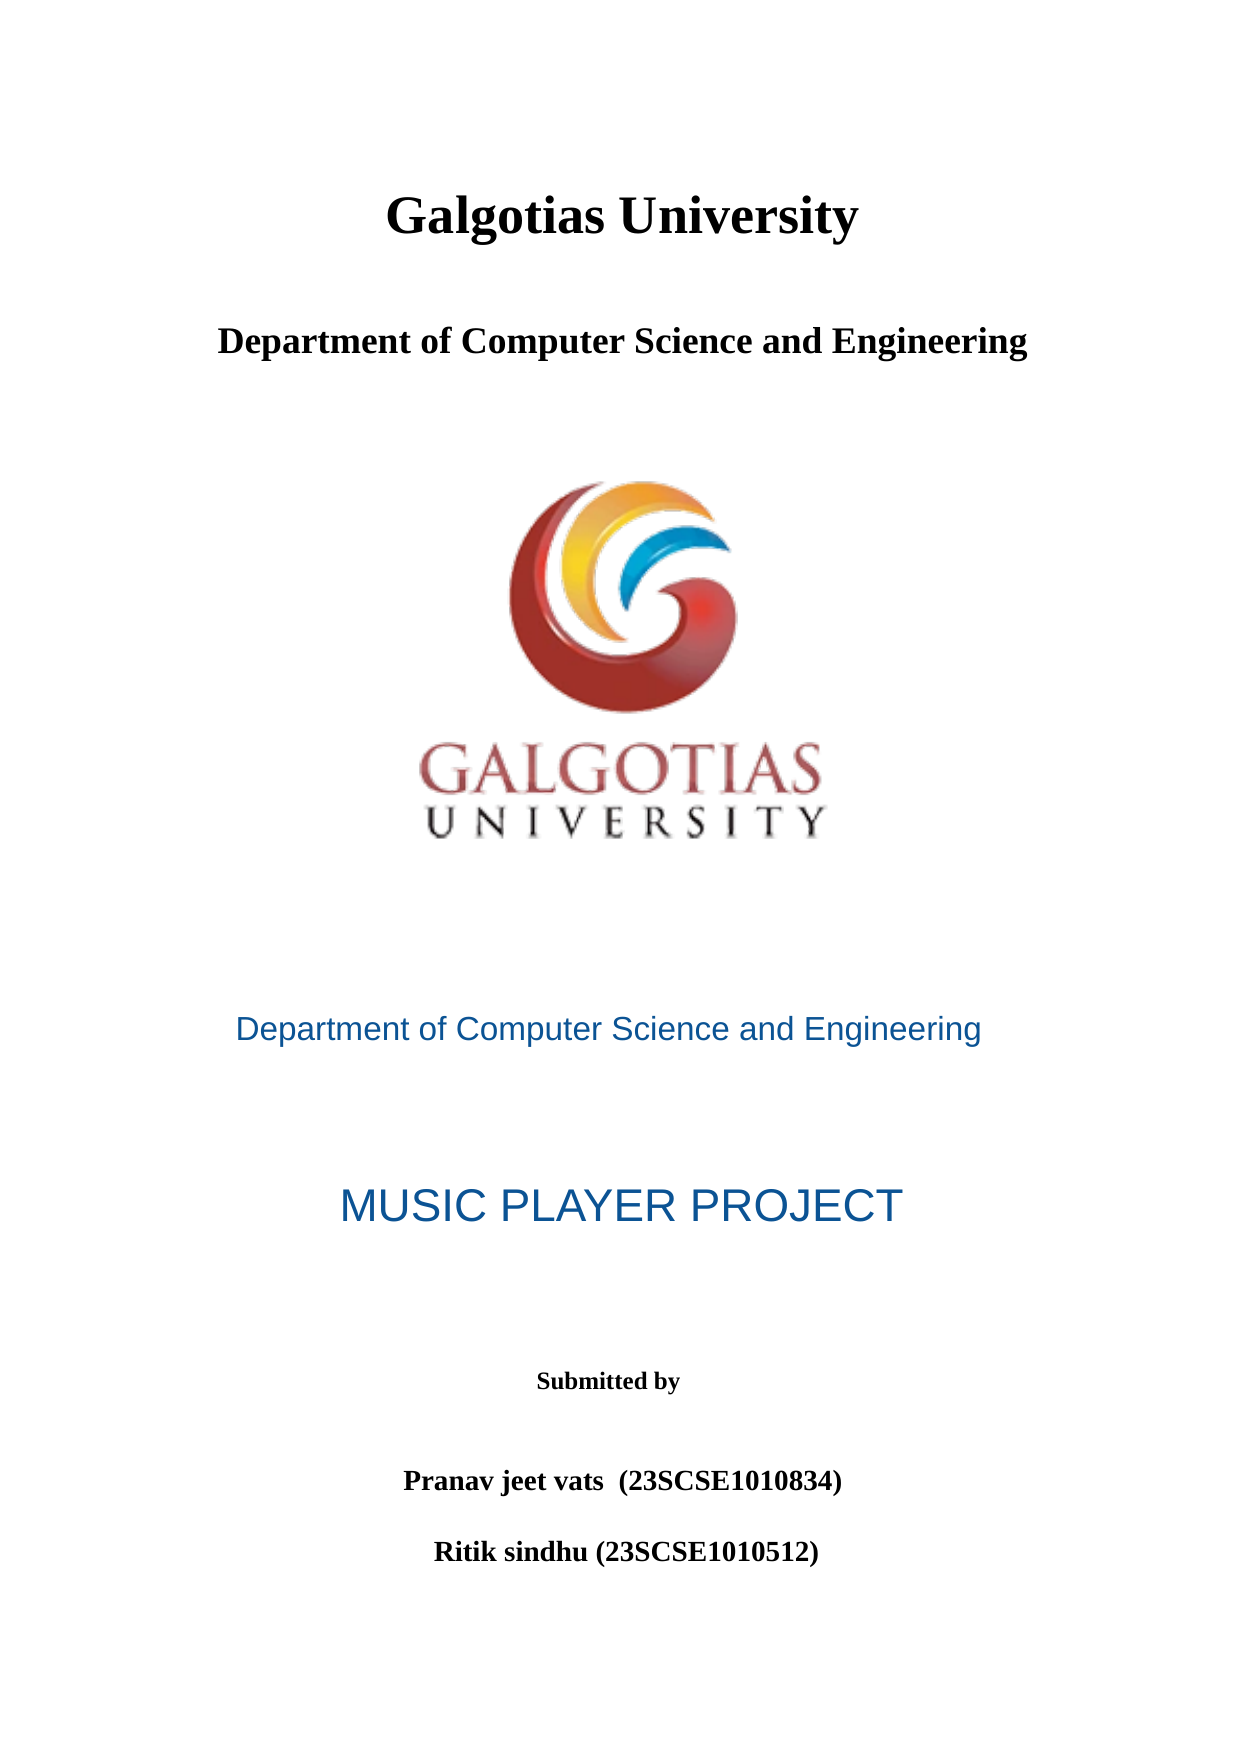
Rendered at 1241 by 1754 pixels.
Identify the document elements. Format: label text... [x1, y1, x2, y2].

table_cell Submitted by [150, 1300, 1095, 1399]
table_cell [150, 1235, 1095, 1300]
table_cell Pranav jeet vats (23SCSE1010834) Ritik sindhu (23SCSE1010512) [150, 1399, 1095, 1572]
table_header Galgotias University Department of Computer Science and Engineering [150, 150, 1095, 416]
table_cell Department of Computer Science and Engineering MUSIC PLAYER PROJECT [150, 416, 1095, 1235]
